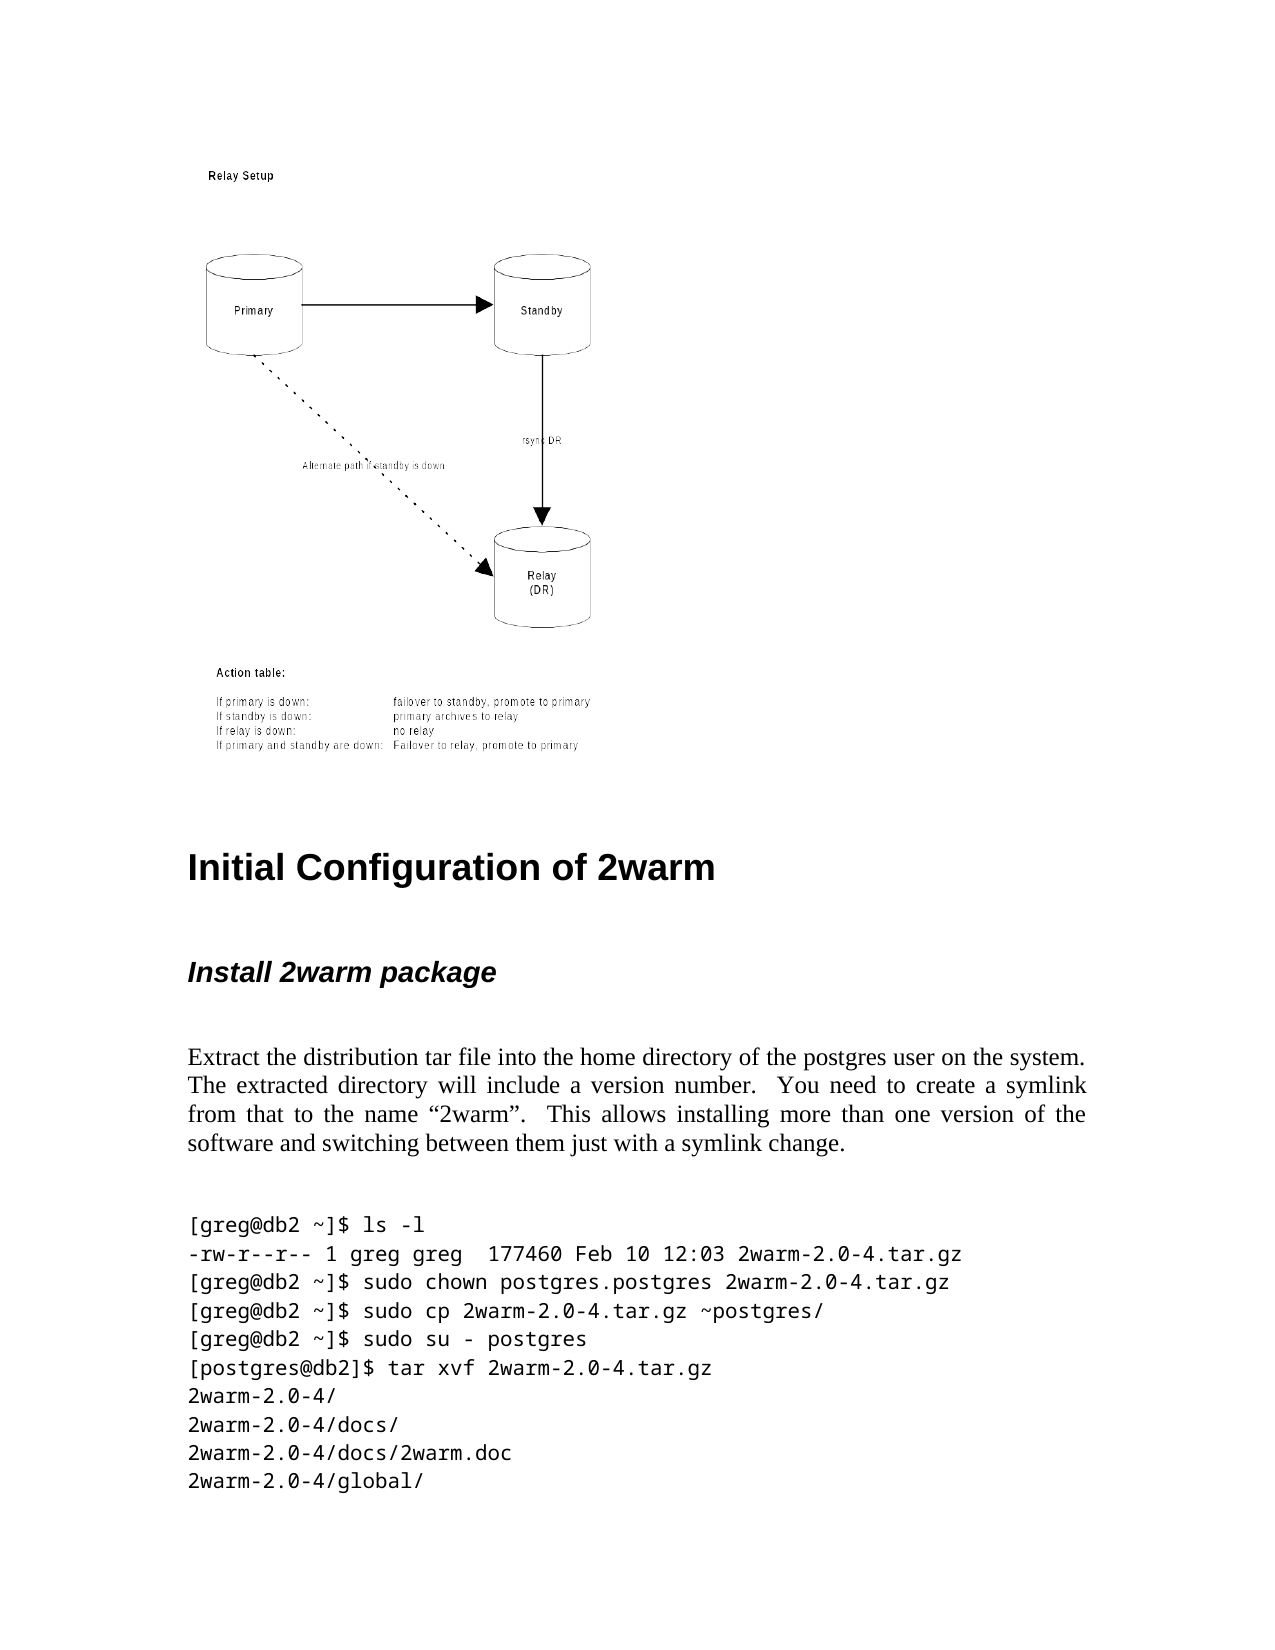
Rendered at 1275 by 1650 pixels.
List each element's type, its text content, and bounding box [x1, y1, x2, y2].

text 2warm-2.0-4/docs/2warm.doc [187, 1438, 1087, 1467]
text [greg@db2 ~]$ sudo cp 2warm-2.0-4.tar.gz ~postgres/ [187, 1296, 1087, 1324]
subtitle Install 2warm package [187, 954, 1087, 988]
text [greg@db2 ~]$ sudo chown postgres.postgres 2warm-2.0-4.tar.gz [187, 1267, 1087, 1296]
text 2warm-2.0-4/ [187, 1381, 1087, 1410]
text -rw-r--r-- 1 greg greg 177460 Feb 10 12:03 2warm-2.0-4.tar.gz [187, 1239, 1087, 1267]
subtitle Initial Configuration of 2warm [187, 845, 1087, 888]
text 2warm-2.0-4/docs/ [187, 1410, 1087, 1438]
text [greg@db2 ~]$ ls -l [187, 1211, 1087, 1239]
text [greg@db2 ~]$ sudo su - postgres [187, 1324, 1087, 1353]
text Extract the distribution tar file into the home directory of the postgres user on the system. The extracted directory will include a version number. You need to create a symlink from that to the name “2warm”. This allows installing more than one version of the software and switching between them just with a symlink change. [187, 1042, 1087, 1157]
text 2warm-2.0-4/global/ [187, 1467, 1087, 1495]
text [postgres@db2]$ tar xvf 2warm-2.0-4.tar.gz [187, 1353, 1087, 1381]
